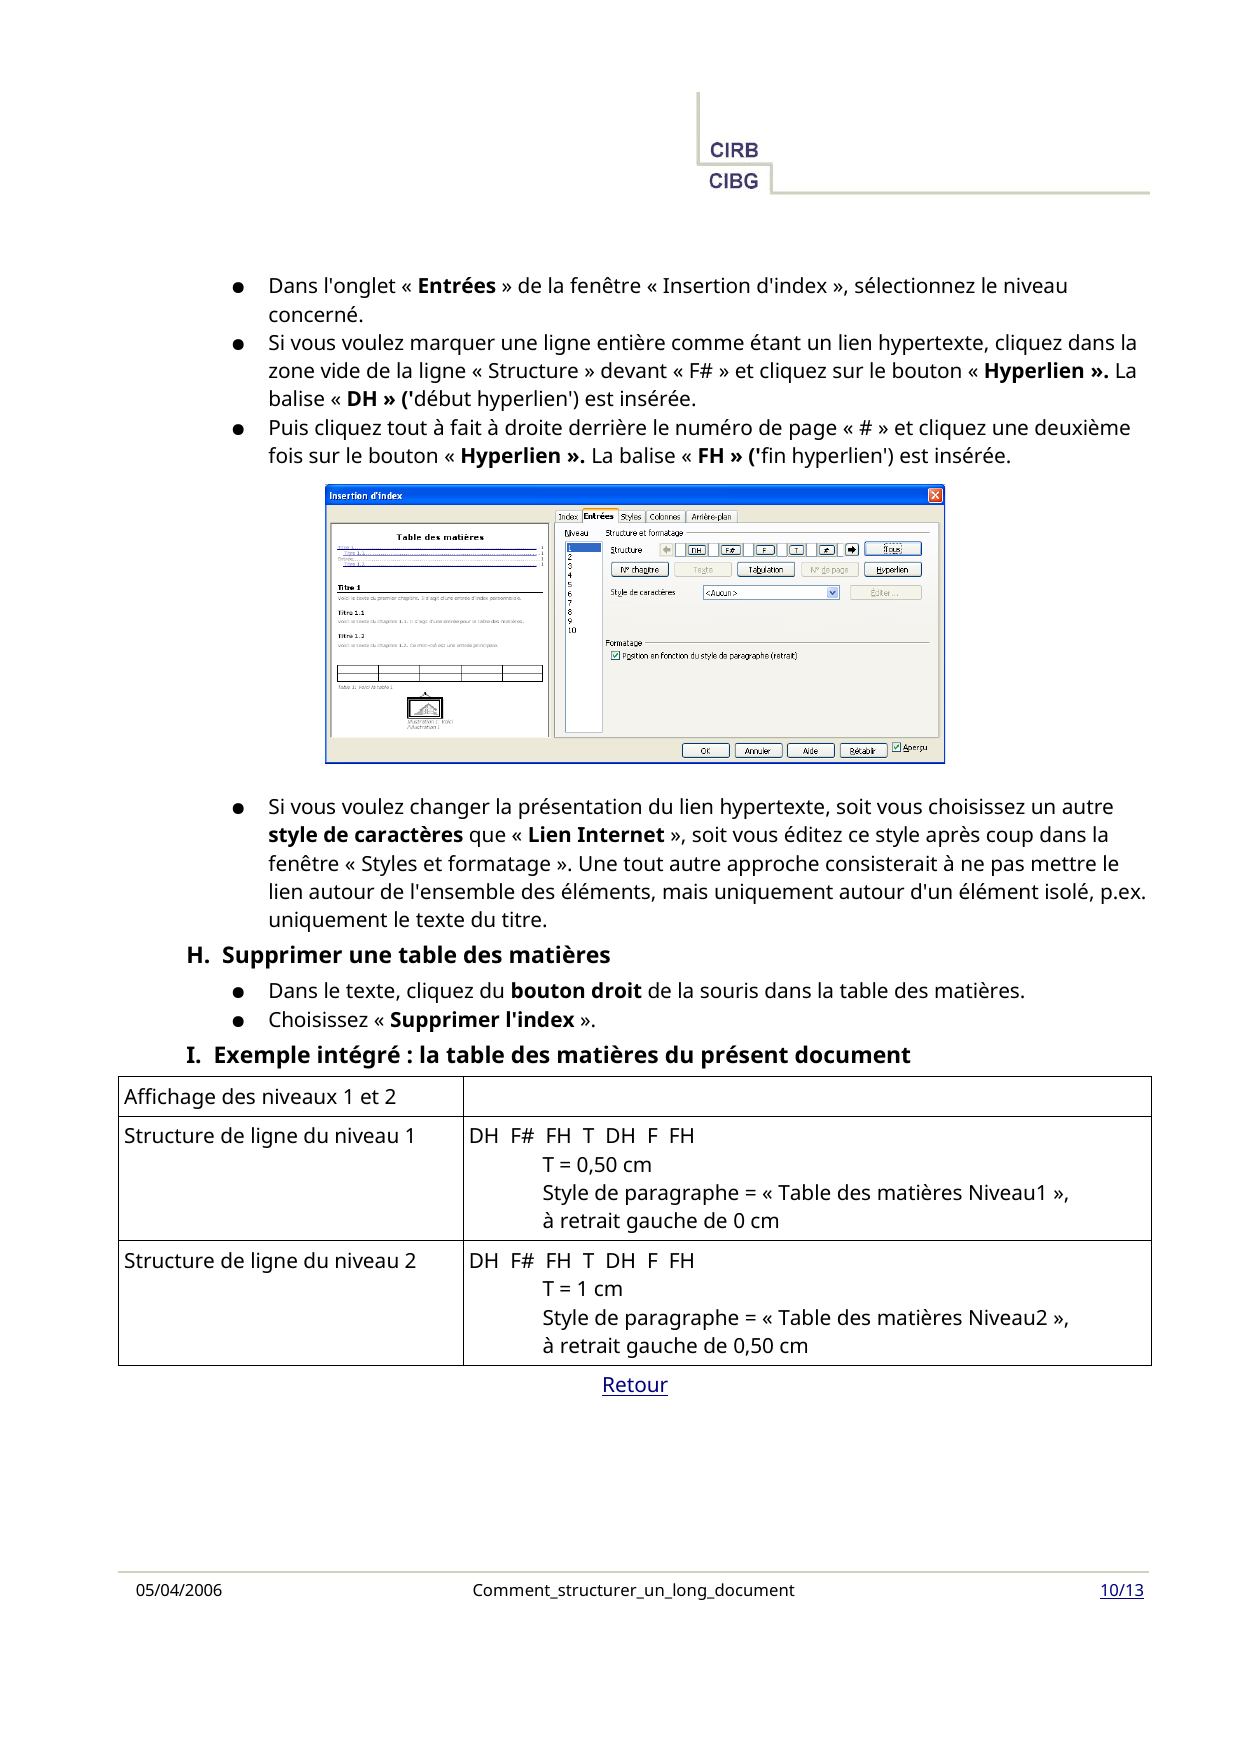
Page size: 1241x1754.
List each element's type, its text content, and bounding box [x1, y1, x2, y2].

list Si vous voulez changer la présentation du lien hypertexte, soit vous choisissez un autre style de caractères que « Lien Internet », soit vous éditez ce style après coup dans la fenêtre « Styles et formatage ». Une tout autre approche consisterait à ne pas mettre le lien autour de l'ensemble des éléments, mais uniquement autour d'un élément isolé, p.ex. uniquement le texte du titre. [231, 792, 1152, 933]
list Dans le texte, cliquez du bouton droit de la souris dans la table des matières. [231, 976, 1152, 1005]
list Puis cliquez tout à fait à droite derrière le numéro de page « # » et cliquez une deuxième fois sur le bouton « Hyperlien ». La balise « FH » ('fin hyperlien') est insérée. [231, 413, 1152, 469]
table_header Retour [118, 1366, 1152, 1404]
picture [609, 92, 1150, 214]
subtitle Exemple intégré : la table des matières du présent document [118, 1039, 1152, 1070]
list Si vous voulez marquer une ligne entière comme étant un lien hypertexte, cliquez dans la zone vide de la ligne « Structure » devant « F# » et cliquez sur le bouton « Hyperlien ». La balise « DH » ('début hyperlien') est insérée. [231, 328, 1152, 413]
list Choisissez « Supprimer l'index ». [231, 1005, 1152, 1033]
table_header [464, 1077, 1151, 1116]
table_cell Structure de ligne du niveau 2 [119, 1241, 463, 1365]
list Dans l'onglet « Entrées » de la fenêtre « Insertion d'index », sélectionnez le niveau concerné. [231, 271, 1152, 328]
table_cell Structure de ligne du niveau 1 [119, 1117, 463, 1240]
subtitle Supprimer une table des matières [118, 939, 1152, 971]
table_header Affichage des niveaux 1 et 2 [119, 1077, 463, 1116]
table_cell DH F# FH T DH F FH T = 1 cm Style de paragraphe = « Table des matières Niveau2 », à retrait gauche de 0,50 cm [464, 1241, 1151, 1365]
table_cell DH F# FH T DH F FH T = 0,50 cm Style de paragraphe = « Table des matières Niveau1 », à retrait gauche de 0 cm [464, 1117, 1151, 1240]
picture [325, 484, 946, 764]
